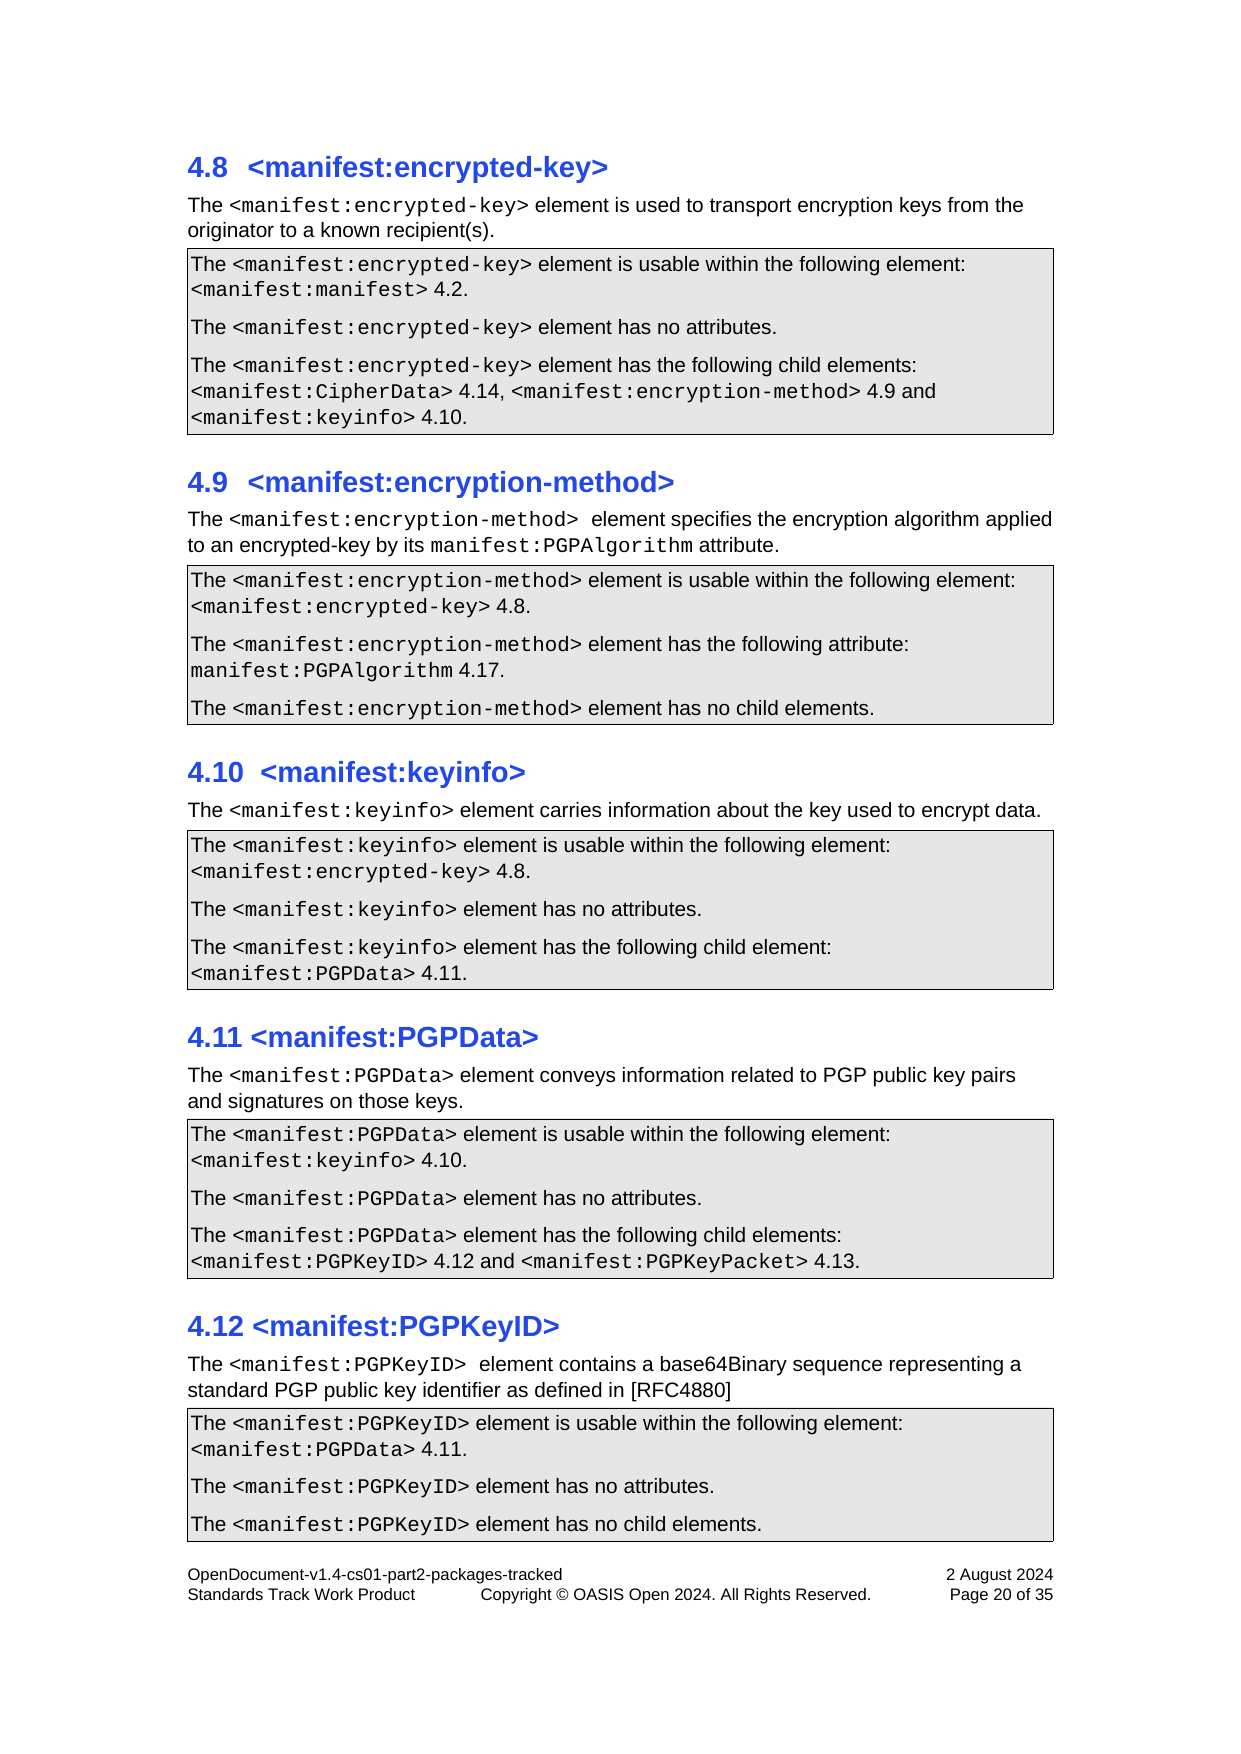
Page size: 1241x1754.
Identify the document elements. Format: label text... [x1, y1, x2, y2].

text The <manifest:PGPKeyID> element contains a base64Binary sequence representing a standard PGP public key identifier as defined in [RFC4880] [187, 1352, 1053, 1401]
list The <manifest:PGPData> element has the following child elements: <manifest:PGPKeyID> 4.12 and <manifest:PGPKeyPacket> 4.13. [188, 1220, 1053, 1278]
text The <manifest:encrypted-key> element is used to transport encryption keys from the originator to a known recipient(s). [187, 192, 1053, 242]
list The <manifest:keyinfo> element has the following child element: <manifest:PGPData> 4.11. [188, 931, 1053, 989]
text The <manifest:PGPData> element conveys information related to PGP public key pairs and signatures on those keys. [187, 1063, 1053, 1112]
list The <manifest:PGPKeyID> element has no attributes. [188, 1471, 1053, 1500]
list The <manifest:encryption-method> element has no child elements. [188, 692, 1053, 724]
list The <manifest:keyinfo> element has no attributes. [188, 893, 1053, 922]
subtitle <manifest:keyinfo> [187, 755, 1053, 789]
subtitle <manifest:encryption-method> [187, 465, 1053, 498]
text The <manifest:encryption-method> element specifies the encryption algorithm applied to an encrypted-key by its manifest:PGPAlgorithm attribute. [187, 507, 1053, 559]
list The <manifest:encryption-method> element has the following attribute: manifest:PGPAlgorithm 4.17. [188, 628, 1053, 683]
list The <manifest:encryption-method> element is usable within the following element: <manifest:encrypted-key> 4.8. [188, 566, 1053, 619]
list The <manifest:encrypted-key> element is usable within the following element: <manifest:manifest> 4.2. [188, 249, 1053, 303]
list The <manifest:PGPKeyID> element is usable within the following element: <manifest:PGPData> 4.11. [188, 1409, 1053, 1462]
text The <manifest:keyinfo> element carries information about the key used to encrypt data. [187, 798, 1053, 824]
list The <manifest:keyinfo> element is usable within the following element: <manifest:encrypted-key> 4.8. [188, 831, 1053, 884]
list The <manifest:encrypted-key> element has the following child elements: <manifest:CipherData> 4.14, <manifest:encryption-method> 4.9 and <manifest:keyinfo> 4.10. [188, 350, 1053, 434]
list The <manifest:PGPKeyID> element has no child elements. [188, 1509, 1053, 1541]
subtitle <manifest:PGPData> [187, 1020, 1053, 1054]
subtitle <manifest:encrypted-key> [187, 150, 1053, 183]
list The <manifest:PGPData> element is usable within the following element: <manifest:keyinfo> 4.10. [188, 1120, 1053, 1173]
subtitle <manifest:PGPKeyID> [187, 1309, 1053, 1343]
list The <manifest:encrypted-key> element has no attributes. [188, 312, 1053, 341]
list The <manifest:PGPData> element has no attributes. [188, 1182, 1053, 1211]
